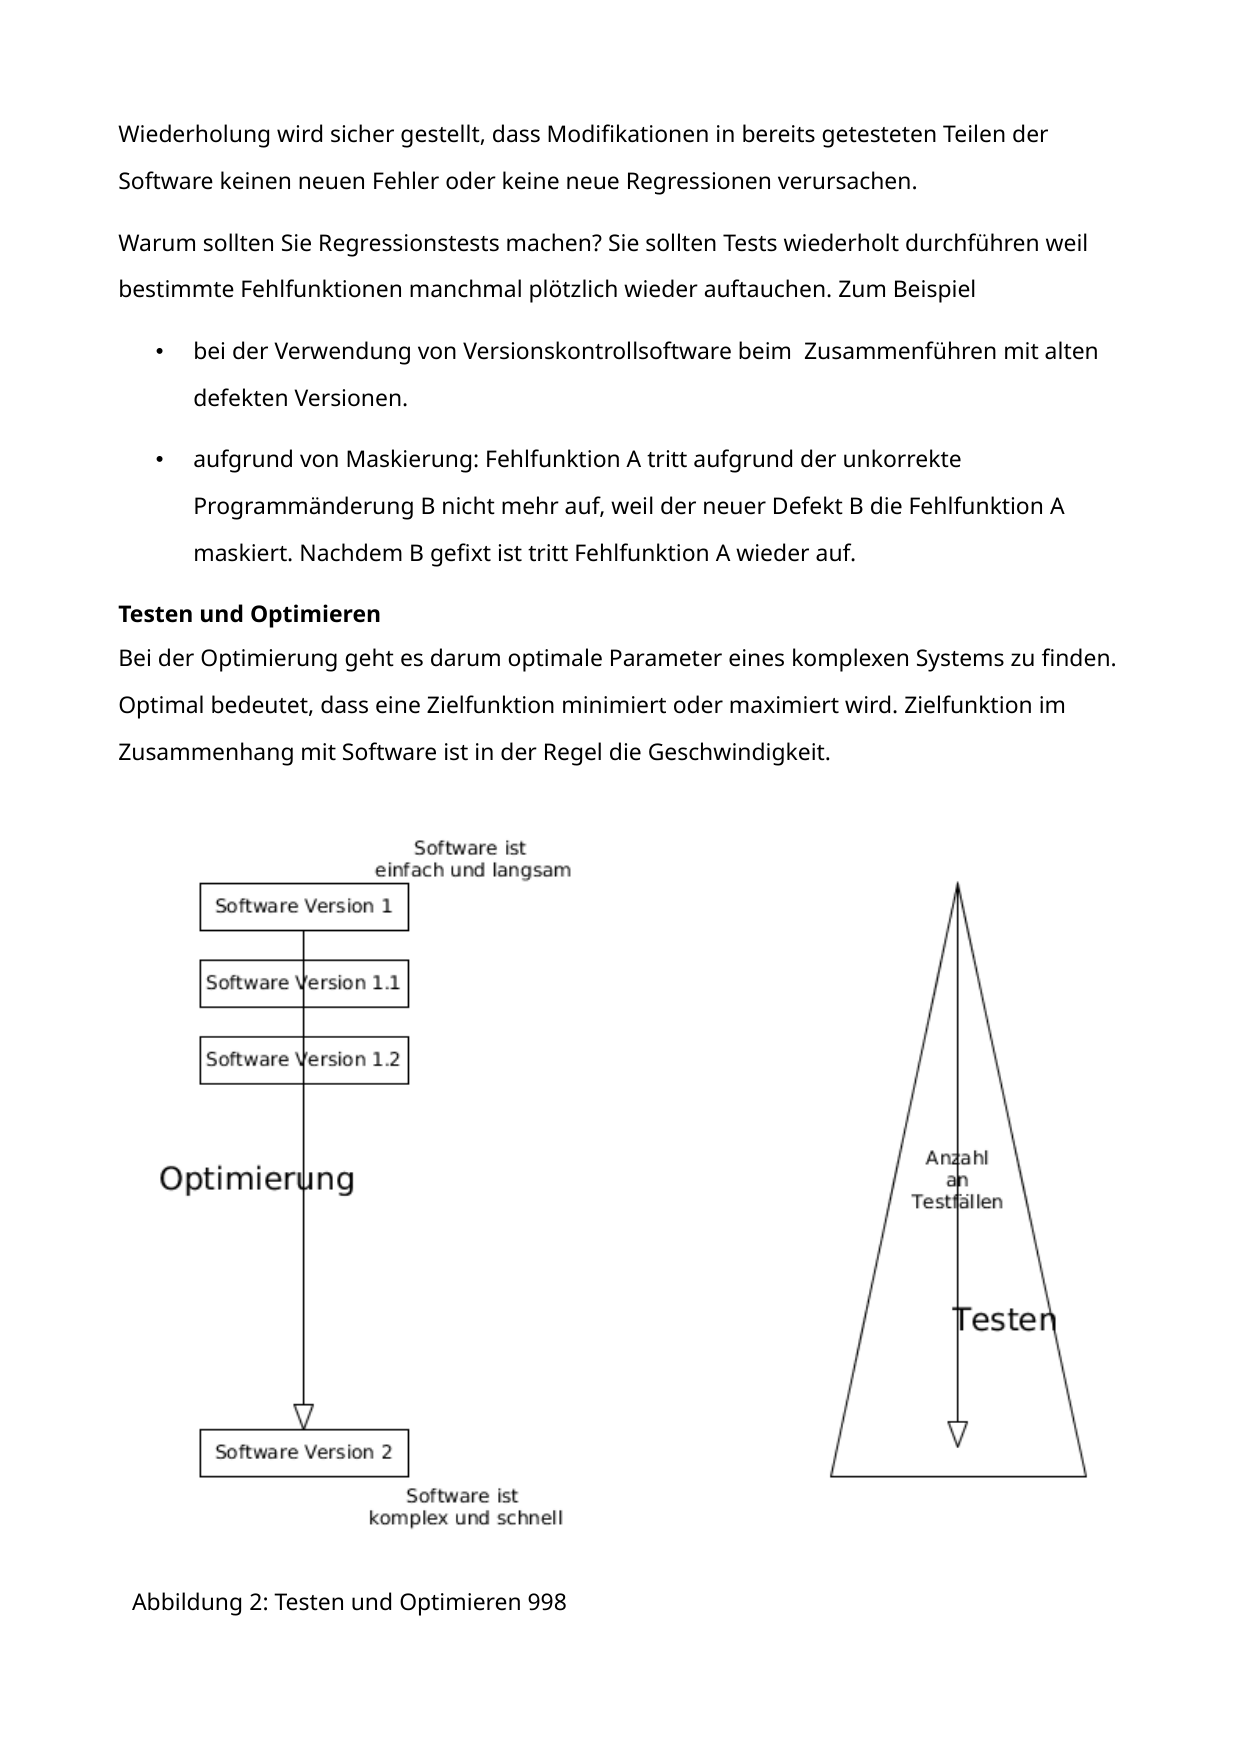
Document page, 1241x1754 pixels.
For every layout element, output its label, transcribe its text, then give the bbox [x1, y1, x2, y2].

text Abbildung 2: Testen und Optimieren 998 [132, 1556, 1108, 1618]
list bei der Verwendung von Versionskontrollsoftware beim Zusammenführen mit alten defekten Versionen. [156, 335, 1122, 413]
text Wiederholung wird sicher gestellt, dass Modifikationen in bereits getesteten Teilen der Software keinen neuen Fehler oder keine neue Regressionen verursachen. [118, 118, 1122, 196]
picture [131, 797, 1109, 1556]
list aufgrund von Maskierung: Fehlfunktion A tritt aufgrund der unkorrekte Programmänderung B nicht mehr auf, weil der neuer Defekt B die Fehlfunktion A maskiert. Nachdem B gefixt ist tritt Fehlfunktion A wieder auf. [156, 443, 1122, 568]
text Warum sollten Sie Regressionstests machen? Sie sollten Tests wiederholt durchführen weil bestimmte Fehlfunktionen manchmal plötzlich wieder auftauchen. Zum Beispiel [118, 226, 1122, 304]
subtitle Testen und Optimieren [118, 598, 1122, 629]
text Bei der Optimierung geht es darum optimale Parameter eines komplexen Systems zu finden. Optimal bedeutet, dass eine Zielfunktion minimiert oder maximiert wird. Zielfunktion im Zusammenhang mit Software ist in der Regel die Geschwindigkeit. [118, 642, 1122, 767]
